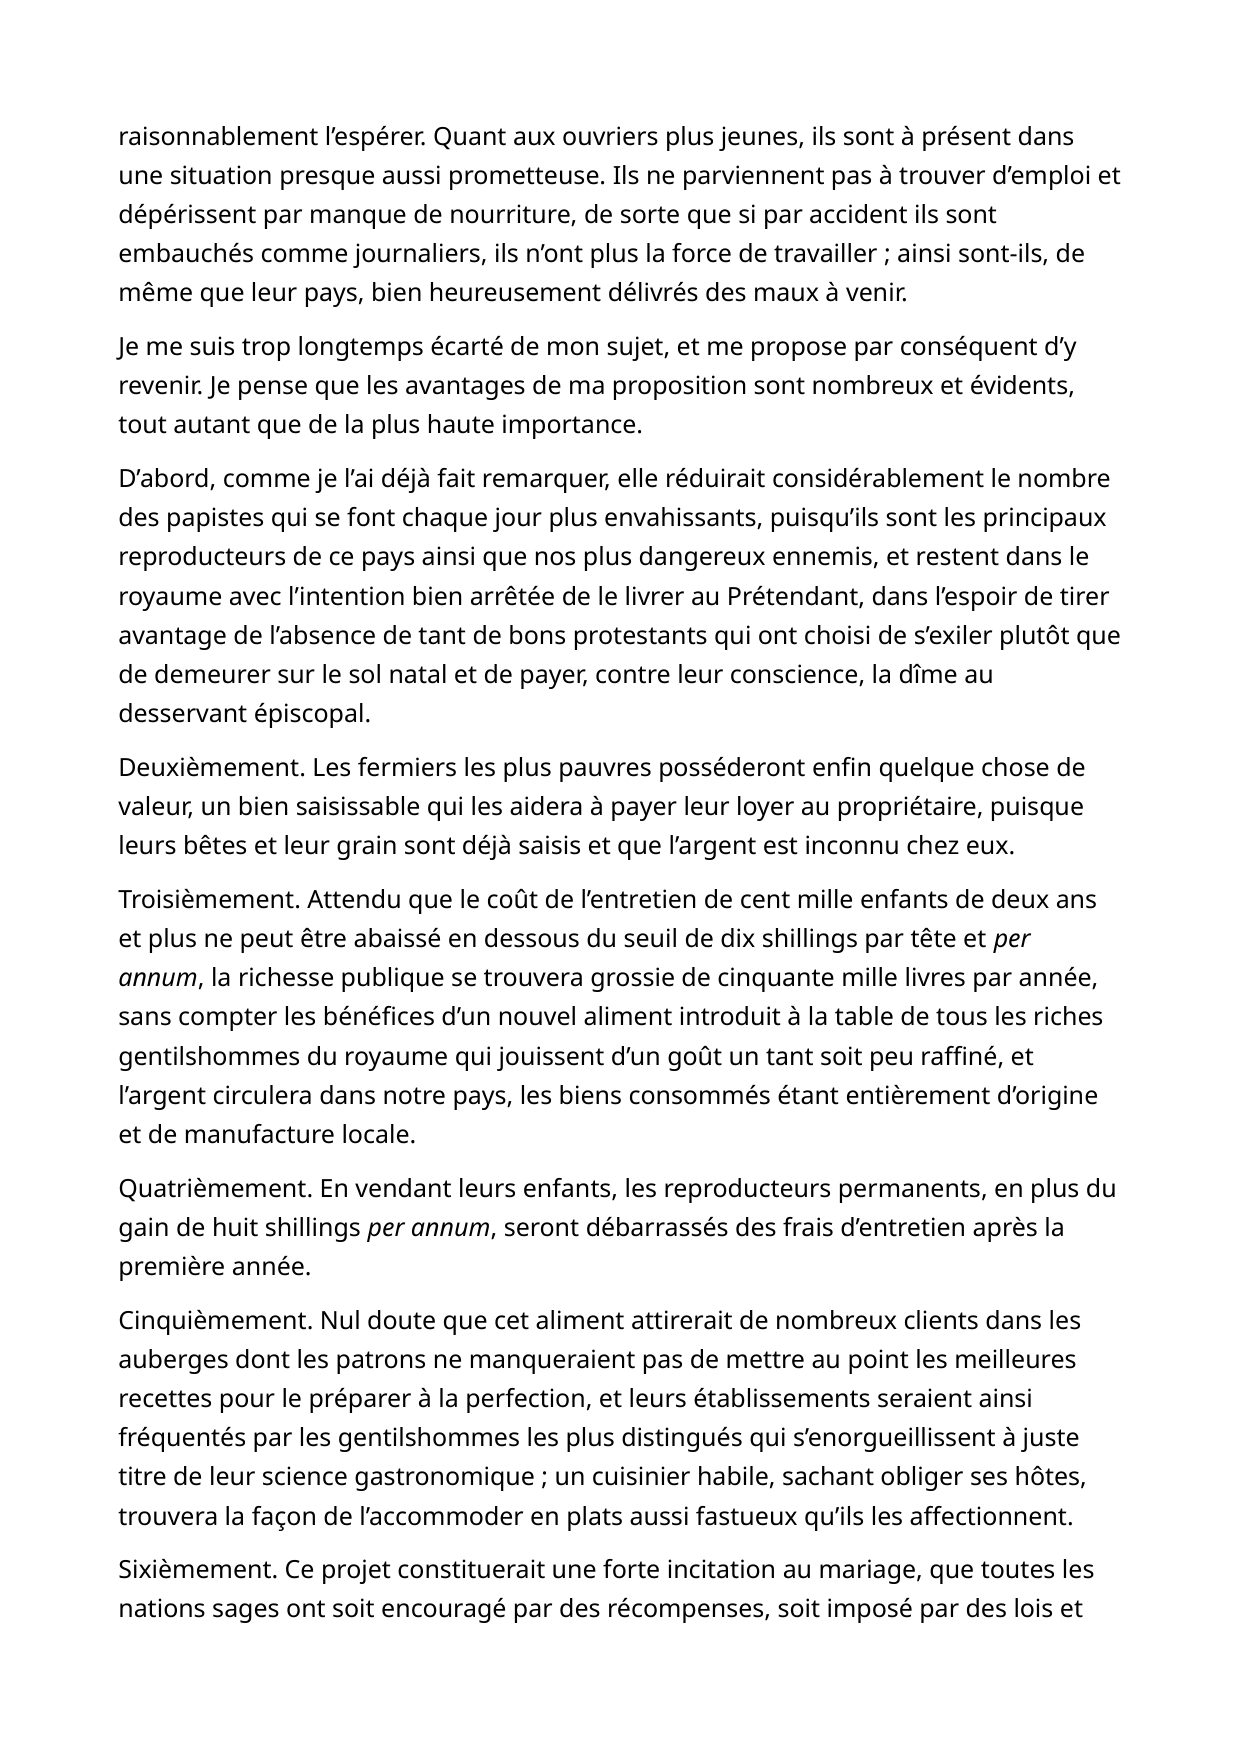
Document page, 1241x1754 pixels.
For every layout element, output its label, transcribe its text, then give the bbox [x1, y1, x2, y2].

text Deuxièmement. Les fermiers les plus pauvres posséderont enfin quelque chose de valeur, un bien saisissable qui les aidera à payer leur loyer au propriétaire, puisque leurs bêtes et leur grain sont déjà saisis et que l’argent est inconnu chez eux. [118, 749, 1122, 862]
text D’abord, comme je l’ai déjà fait remarquer, elle réduirait considérablement le nombre des papistes qui se font chaque jour plus envahissants, puisqu’ils sont les principaux reproducteurs de ce pays ainsi que nos plus dangereux ennemis, et restent dans le royaume avec l’intention bien arrêtée de le livrer au Prétendant, dans l’espoir de tirer avantage de l’absence de tant de bons protestants qui ont choisi de s’exiler plutôt que de demeurer sur le sol natal et de payer, contre leur conscience, la dîme au desservant épiscopal. [118, 461, 1122, 730]
text Troisièmement. Attendu que le coût de l’entretien de cent mille enfants de deux ans et plus ne peut être abaissé en dessous du seuil de dix shillings par tête et per annum, la richesse publique se trouvera grossie de cinquante mille livres par année, sans compter les bénéfices d’un nouvel aliment introduit à la table de tous les riches gentilshommes du royaume qui jouissent d’un goût un tant soit peu raffiné, et l’argent circulera dans notre pays, les biens consommés étant entièrement d’origine et de manufacture locale. [118, 881, 1122, 1151]
text raisonnablement l’espérer. Quant aux ouvriers plus jeunes, ils sont à présent dans une situation presque aussi prometteuse. Ils ne parviennent pas à trouver d’emploi et dépérissent par manque de nourriture, de sorte que si par accident ils sont embauchés comme journaliers, ils n’ont plus la force de travailler ; ainsi sont-ils, de même que leur pays, bien heureusement délivrés des maux à venir. [118, 118, 1122, 309]
text Quatrièmement. En vendant leurs enfants, les reproducteurs permanents, en plus du gain de huit shillings per annum, seront débarrassés des frais d’entretien après la première année. [118, 1170, 1122, 1283]
text Sixièmement. Ce projet constituerait une forte incitation au mariage, que toutes les nations sages ont soit encouragé par des récompenses, soit imposé par des lois et [118, 1552, 1122, 1625]
text Je me suis trop longtemps écarté de mon sujet, et me propose par conséquent d’y revenir. Je pense que les avantages de ma proposition sont nombreux et évidents, tout autant que de la plus haute importance. [118, 328, 1122, 441]
text Cinquièmement. Nul doute que cet aliment attirerait de nombreux clients dans les auberges dont les patrons ne manqueraient pas de mettre au point les meilleures recettes pour le préparer à la perfection, et leurs établissements seraient ainsi fréquentés par les gentilshommes les plus distingués qui s’enorgueillissent à juste titre de leur science gastronomique ; un cuisinier habile, sachant obliger ses hôtes, trouvera la façon de l’accommoder en plats aussi fastueux qu’ils les affectionnent. [118, 1302, 1122, 1532]
